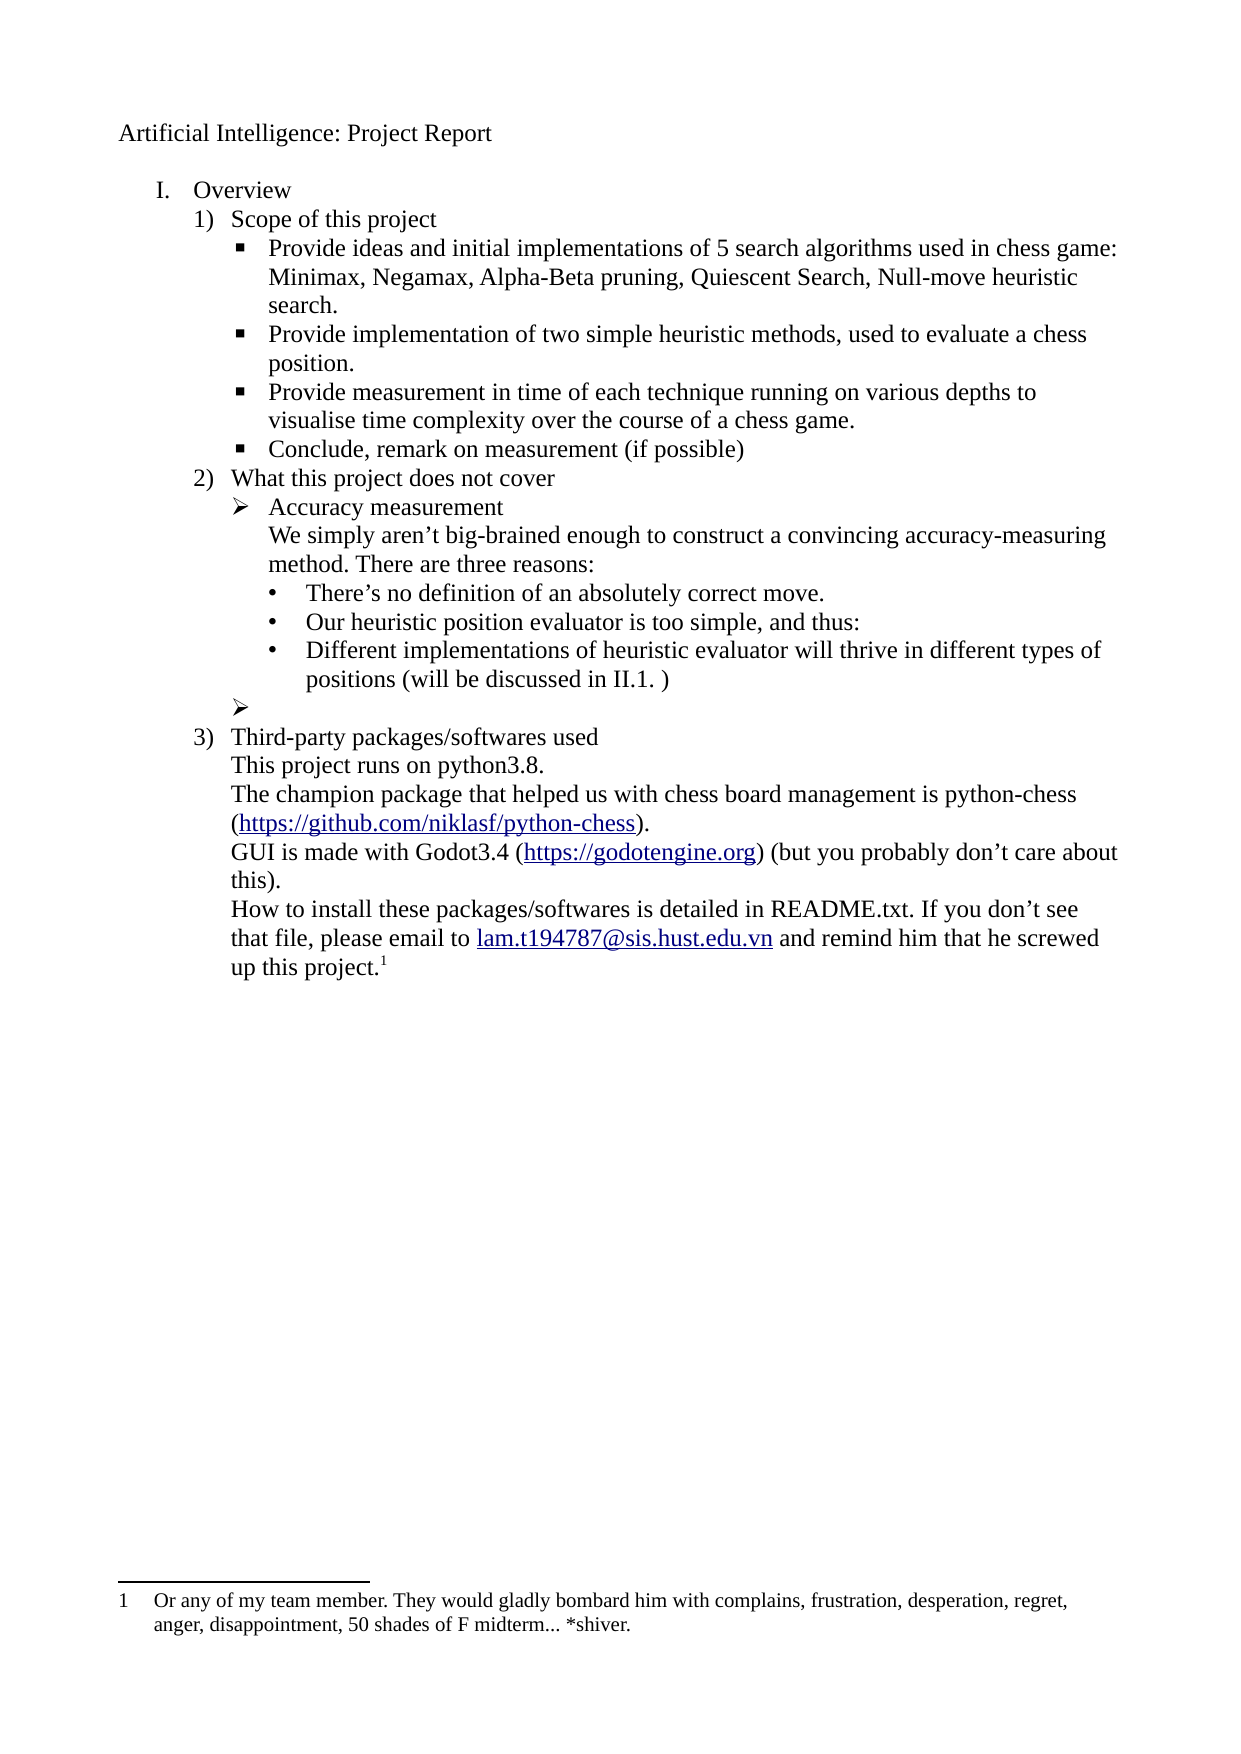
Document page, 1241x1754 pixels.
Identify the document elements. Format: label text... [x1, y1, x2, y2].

list Overview [156, 176, 1122, 204]
list Our heuristic position evaluator is too simple, and thus: [268, 607, 1122, 636]
list Provide implementation of two simple heuristic methods, used to evaluate a chess position. [231, 319, 1122, 377]
list Accuracy measurement We simply aren’t big-brained enough to construct a convincing accuracy-measuring method. There are three reasons: [231, 492, 1122, 578]
text Artificial Intelligence: Project Report [118, 118, 1122, 147]
list Conclude, remark on measurement (if possible) [231, 434, 1122, 463]
list Different implementations of heuristic evaluator will thrive in different types of positions (will be discussed in II.1. ) [268, 636, 1122, 693]
list There’s no definition of an absolutely correct move. [268, 578, 1122, 607]
list Provide ideas and initial implementations of 5 search algorithms used in chess game: Minimax, Negamax, Alpha-Beta pruning, Quiescent Search, Null-move heuristic search. [231, 233, 1122, 319]
list Third-party packages/softwares used This project runs on python3.8. The champion package that helped us with chess board management is python-chess (https://github.com/niklasf/python-chess). GUI is made with Godot3.4 (https://godotengine.org) (but you probably don’t care about this). How to install these packages/softwares is detailed in README.txt. If you don’t see that file, please email to lam.t194787@sis.hust.edu.vn and remind him that he screwed up this project. [193, 722, 1122, 981]
list Scope of this project [193, 204, 1122, 233]
list What this project does not cover [193, 463, 1122, 492]
list Provide measurement in time of each technique running on various depths to visualise time complexity over the course of a chess game. [231, 377, 1122, 434]
list Or any of my team member. They would gladly bombard him with complains, frustration, desperation, regret, anger, disappointment, 50 shades of F midterm... *shiver. [118, 1588, 1122, 1636]
